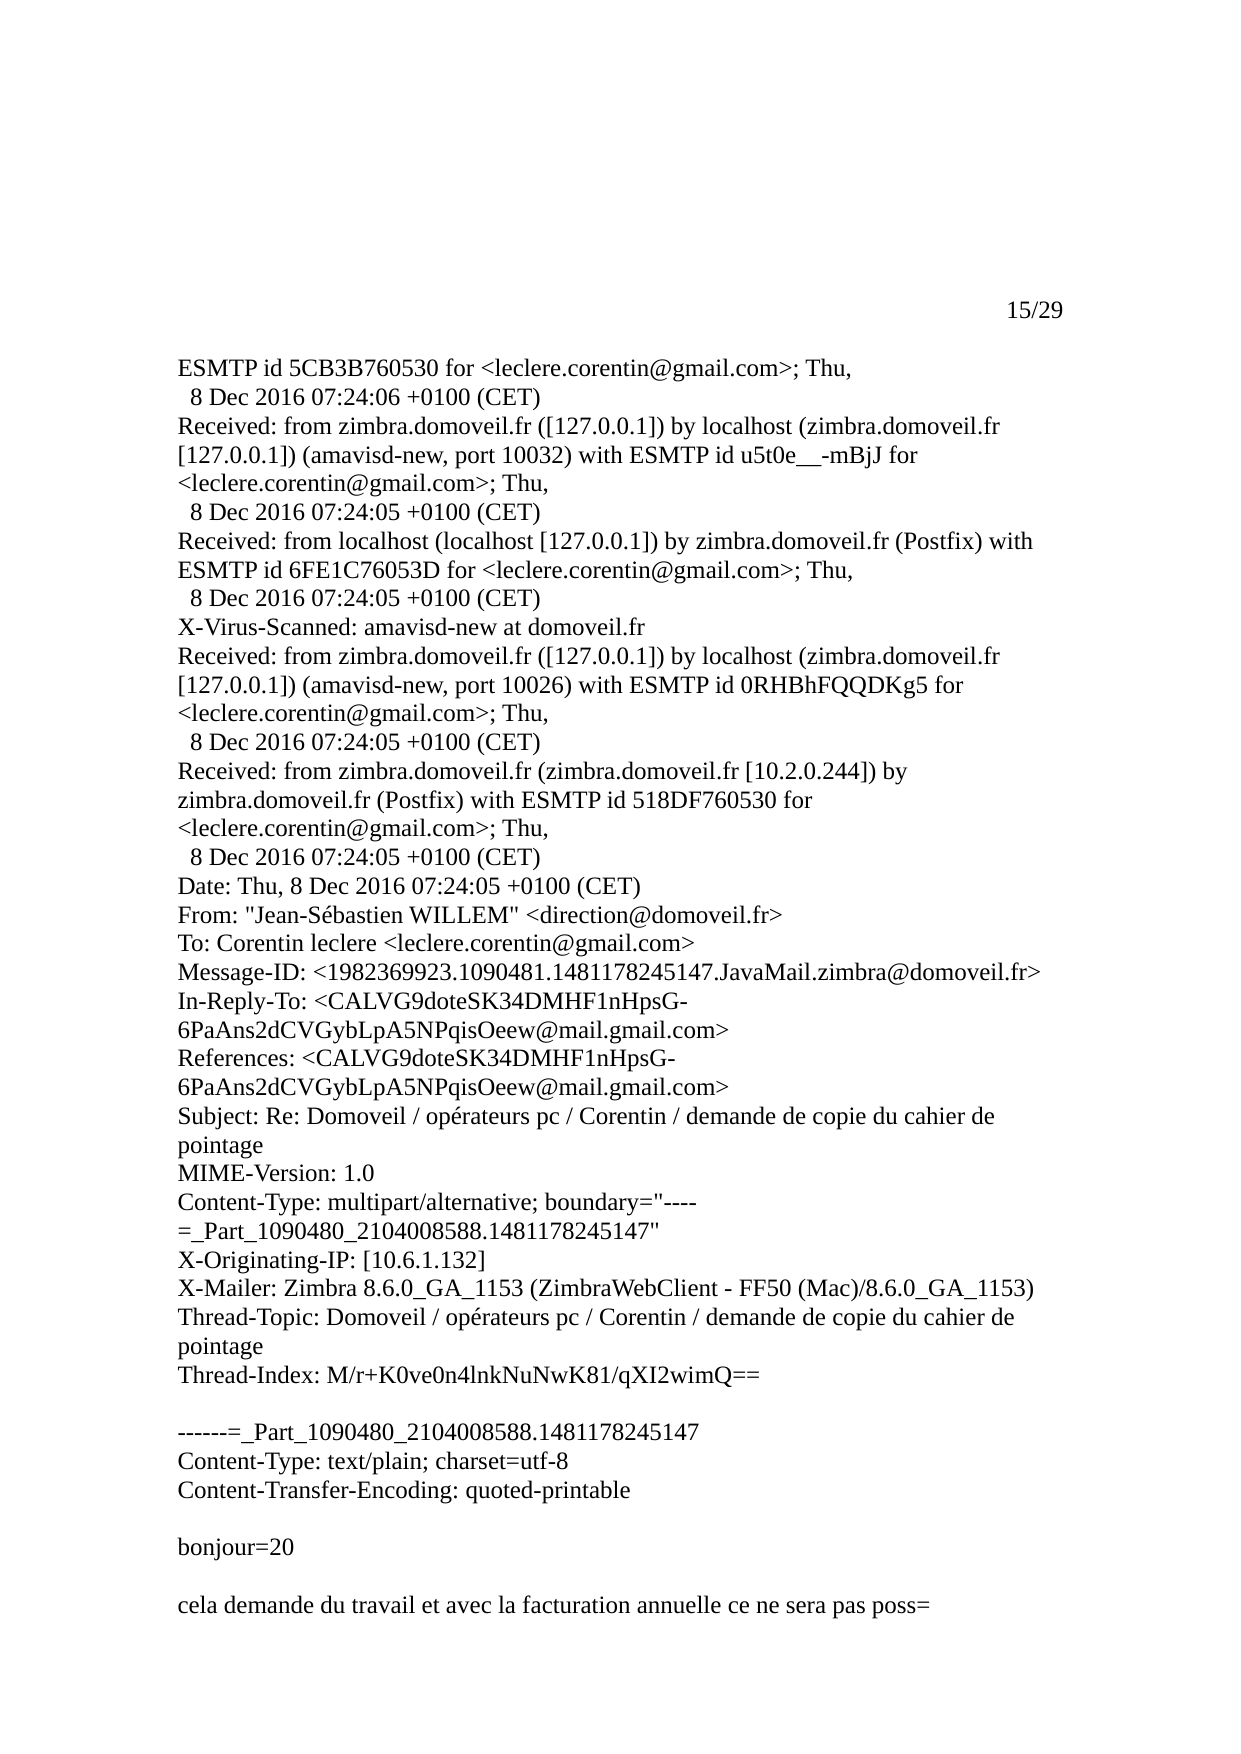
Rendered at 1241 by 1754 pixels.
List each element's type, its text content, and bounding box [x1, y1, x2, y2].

text In-Reply-To: <CALVG9doteSK34DMHF1nHpsG-6PaAns2dCVGybLpA5NPqisOeew@mail.gmail.com> [177, 986, 1063, 1043]
text From: "Jean-Sébastien WILLEM" <direction@domoveil.fr> [177, 900, 1063, 928]
text ------=_Part_1090480_2104008588.1481178245147 [177, 1417, 1063, 1446]
text 8 Dec 2016 07:24:05 +0100 (CET) [177, 497, 1063, 526]
text cela demande du travail et avec la facturation annuelle ce ne sera pas poss= [177, 1590, 1063, 1618]
text Content-Type: text/plain; charset=utf-8 [177, 1446, 1063, 1475]
text bonjour=20 [177, 1532, 1063, 1561]
text 8 Dec 2016 07:24:05 +0100 (CET) [177, 583, 1063, 612]
text Received: from zimbra.domoveil.fr (zimbra.domoveil.fr [10.2.0.244]) by zimbra.domoveil.fr (Postfix) with ESMTP id 518DF760530 for <leclere.corentin@gmail.com>; Thu, [177, 756, 1063, 842]
text X-Virus-Scanned: amavisd-new at domoveil.fr [177, 612, 1063, 641]
text 8 Dec 2016 07:24:06 +0100 (CET) [177, 382, 1063, 411]
text Received: from localhost (localhost [127.0.0.1]) by zimbra.domoveil.fr (Postfix) with ESMTP id 6FE1C76053D for <leclere.corentin@gmail.com>; Thu, [177, 526, 1063, 583]
text Content-Type: multipart/alternative; boundary="----=_Part_1090480_2104008588.1481178245147" [177, 1187, 1063, 1245]
text Thread-Topic: Domoveil / opérateurs pc / Corentin / demande de copie du cahier de pointage [177, 1302, 1063, 1360]
text Thread-Index: M/r+K0ve0n4lnkNuNwK81/qXI2wimQ== [177, 1360, 1063, 1388]
text Subject: Re: Domoveil / opérateurs pc / Corentin / demande de copie du cahier de pointage [177, 1101, 1063, 1158]
text MIME-Version: 1.0 [177, 1158, 1063, 1187]
text References: <CALVG9doteSK34DMHF1nHpsG-6PaAns2dCVGybLpA5NPqisOeew@mail.gmail.com> [177, 1043, 1063, 1101]
text Message-ID: <1982369923.1090481.1481178245147.JavaMail.zimbra@domoveil.fr> [177, 957, 1063, 986]
text X-Originating-IP: [10.6.1.132] [177, 1245, 1063, 1273]
text ESMTP id 5CB3B760530 for <leclere.corentin@gmail.com>; Thu, [177, 353, 1063, 382]
text 8 Dec 2016 07:24:05 +0100 (CET) [177, 842, 1063, 871]
text Content-Transfer-Encoding: quoted-printable [177, 1475, 1063, 1503]
text Received: from zimbra.domoveil.fr ([127.0.0.1]) by localhost (zimbra.domoveil.fr [127.0.0.1]) (amavisd-new, port 10026) with ESMTP id 0RHBhFQQDKg5 for <leclere.corentin@gmail.com>; Thu, [177, 641, 1063, 727]
text Received: from zimbra.domoveil.fr ([127.0.0.1]) by localhost (zimbra.domoveil.fr [127.0.0.1]) (amavisd-new, port 10032) with ESMTP id u5t0e__-mBjJ for <leclere.corentin@gmail.com>; Thu, [177, 411, 1063, 497]
text To: Corentin leclere <leclere.corentin@gmail.com> [177, 928, 1063, 957]
text Date: Thu, 8 Dec 2016 07:24:05 +0100 (CET) [177, 871, 1063, 900]
text X-Mailer: Zimbra 8.6.0_GA_1153 (ZimbraWebClient - FF50 (Mac)/8.6.0_GA_1153) [177, 1273, 1063, 1302]
text 8 Dec 2016 07:24:05 +0100 (CET) [177, 727, 1063, 756]
